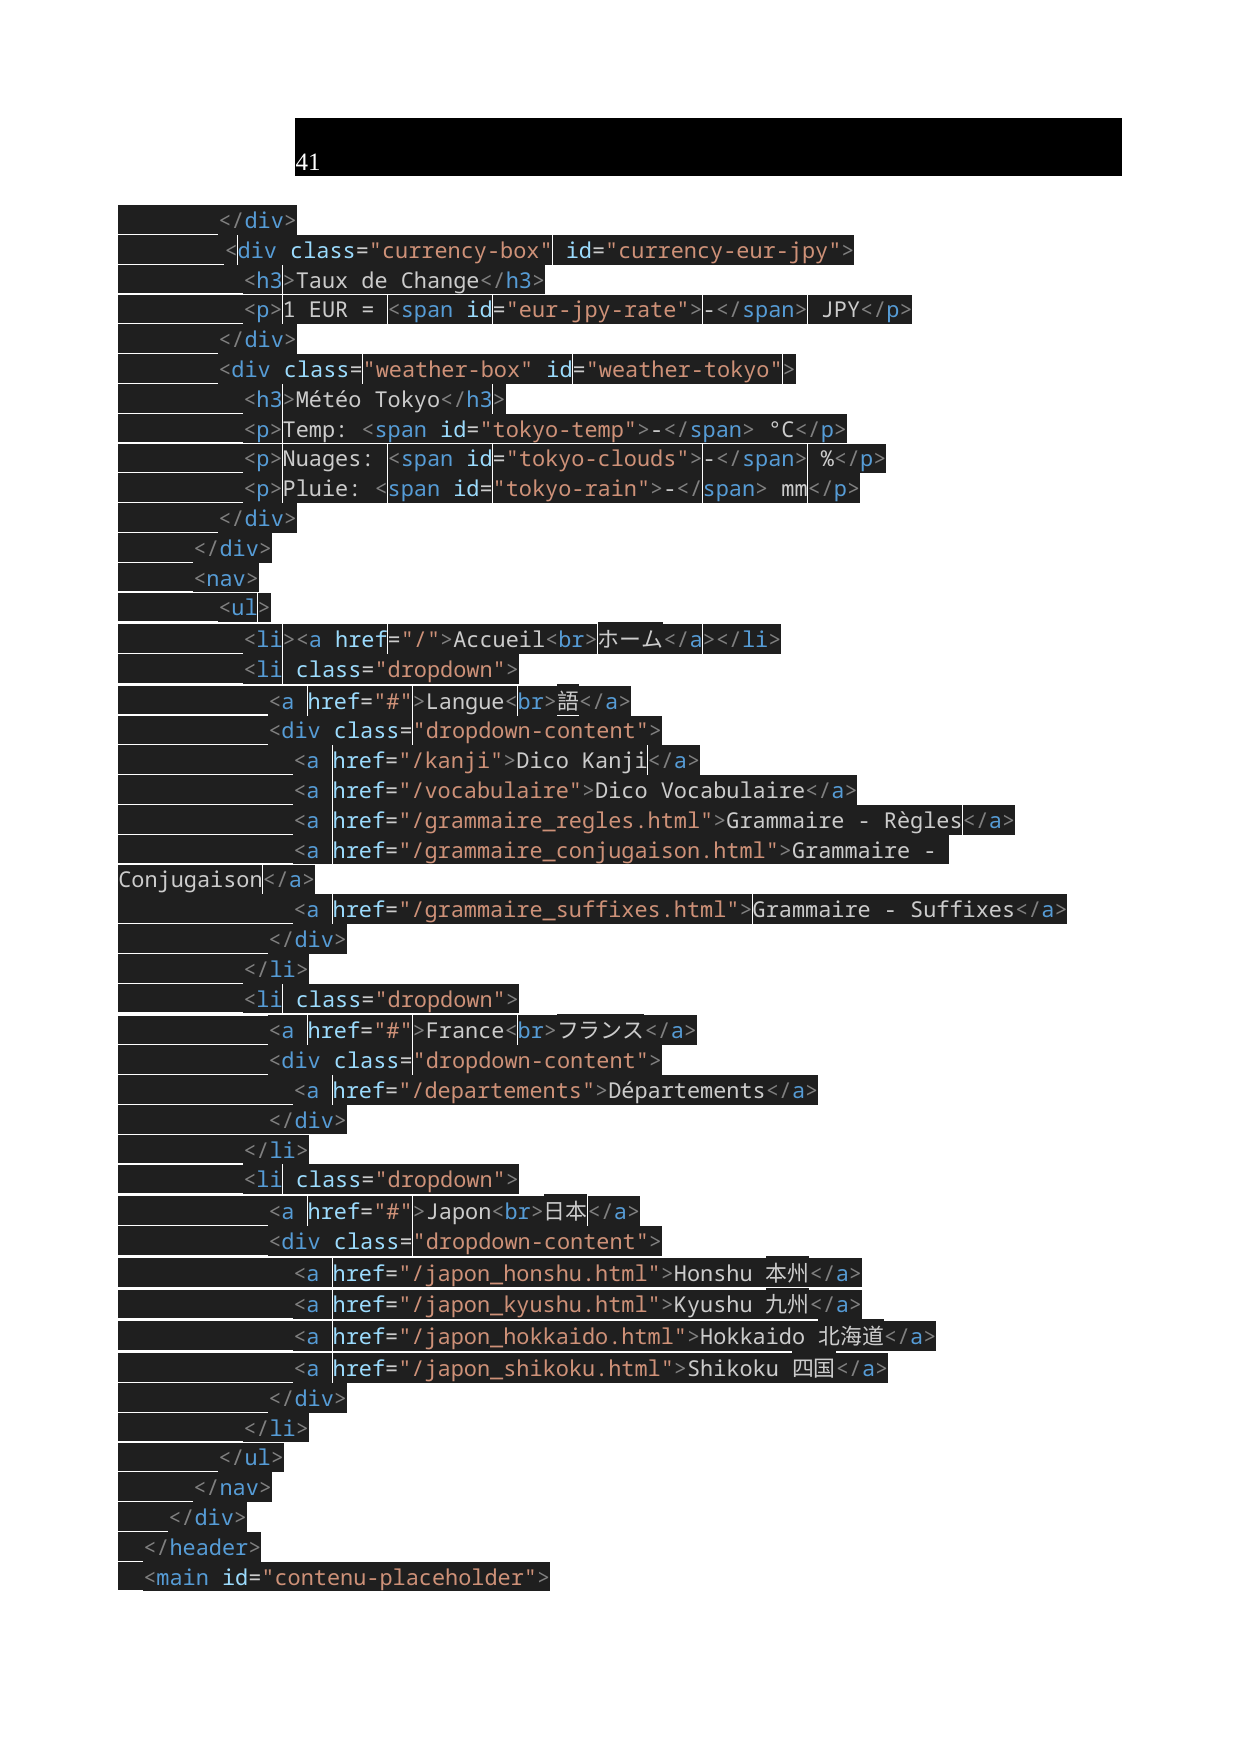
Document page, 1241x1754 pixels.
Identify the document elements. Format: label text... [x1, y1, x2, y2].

text <li class="dropdown"> [118, 654, 1122, 684]
text <a href="#">Langue<br>語</a> [118, 684, 1122, 716]
text <a href="/kanji">Dico Kanji</a> [118, 745, 1122, 775]
text </div> [118, 503, 1122, 533]
text </li> [118, 1413, 1122, 1442]
text <li class="dropdown"> [118, 984, 1122, 1013]
text </nav> [118, 1472, 1122, 1502]
text <a href="/grammaire_suffixes.html">Grammaire - Suffixes</a> [118, 894, 1122, 924]
text </header> [118, 1532, 1122, 1562]
text <a href="/japon_honshu.html">Honshu 本州</a> [118, 1256, 1122, 1287]
text </div> [118, 1105, 1122, 1134]
text </li> [118, 954, 1122, 984]
text <li class="dropdown"> [118, 1164, 1122, 1194]
text <a href="#">France<br>フランス</a> [118, 1013, 1122, 1045]
text <ul> [118, 592, 1122, 622]
text <p>1 EUR = <span id="eur-jpy-rate">-</span> JPY</p> [118, 294, 1122, 324]
text <h3>Météo Tokyo</h3> [118, 384, 1122, 414]
text <nav> [118, 563, 1122, 592]
text <p>Nuages: <span id="tokyo-clouds">-</span> %</p> [118, 443, 1122, 473]
text </li> [118, 1134, 1122, 1164]
text </div> [118, 533, 1122, 563]
text <a href="/japon_kyushu.html">Kyushu 九州</a> [118, 1287, 1122, 1319]
text <a href="/japon_hokkaido.html">Hokkaido 北海道</a> [118, 1319, 1122, 1351]
text <a href="/departements">Départements</a> [118, 1075, 1122, 1105]
text </ul> [118, 1442, 1122, 1472]
text <li><a href="/">Accueil<br>ホーム</a></li> [118, 622, 1122, 654]
text <a href="/japon_shikoku.html">Shikoku 四国</a> [118, 1351, 1122, 1383]
text <a href="#">Japon<br>日本</a> [118, 1194, 1122, 1226]
text </div> [118, 324, 1122, 354]
text <div class="weather-box" id="weather-tokyo"> [118, 354, 1122, 384]
text <h3>Taux de Change</h3> [118, 265, 1122, 294]
text <div class="dropdown-content"> [118, 1226, 1122, 1256]
text <main id="contenu-placeholder"> [118, 1562, 1122, 1591]
text <p>Pluie: <span id="tokyo-rain">-</span> mm</p> [118, 473, 1122, 503]
text </div> [118, 924, 1122, 954]
text <a href="/grammaire_conjugaison.html">Grammaire - Conjugaison</a> [118, 835, 1122, 894]
text <div class="dropdown-content"> [118, 716, 1122, 745]
text </div> [118, 1383, 1122, 1413]
text <div class="currency-box" id="currency-eur-jpy"> [118, 235, 1122, 265]
text <p>Temp: <span id="tokyo-temp">-</span> °C</p> [118, 414, 1122, 443]
text <div class="dropdown-content"> [118, 1045, 1122, 1075]
text <a href="/vocabulaire">Dico Vocabulaire</a> [118, 775, 1122, 805]
text <a href="/grammaire_regles.html">Grammaire - Règles</a> [118, 805, 1122, 835]
text </div> [118, 1502, 1122, 1532]
text </div> [118, 205, 1122, 235]
